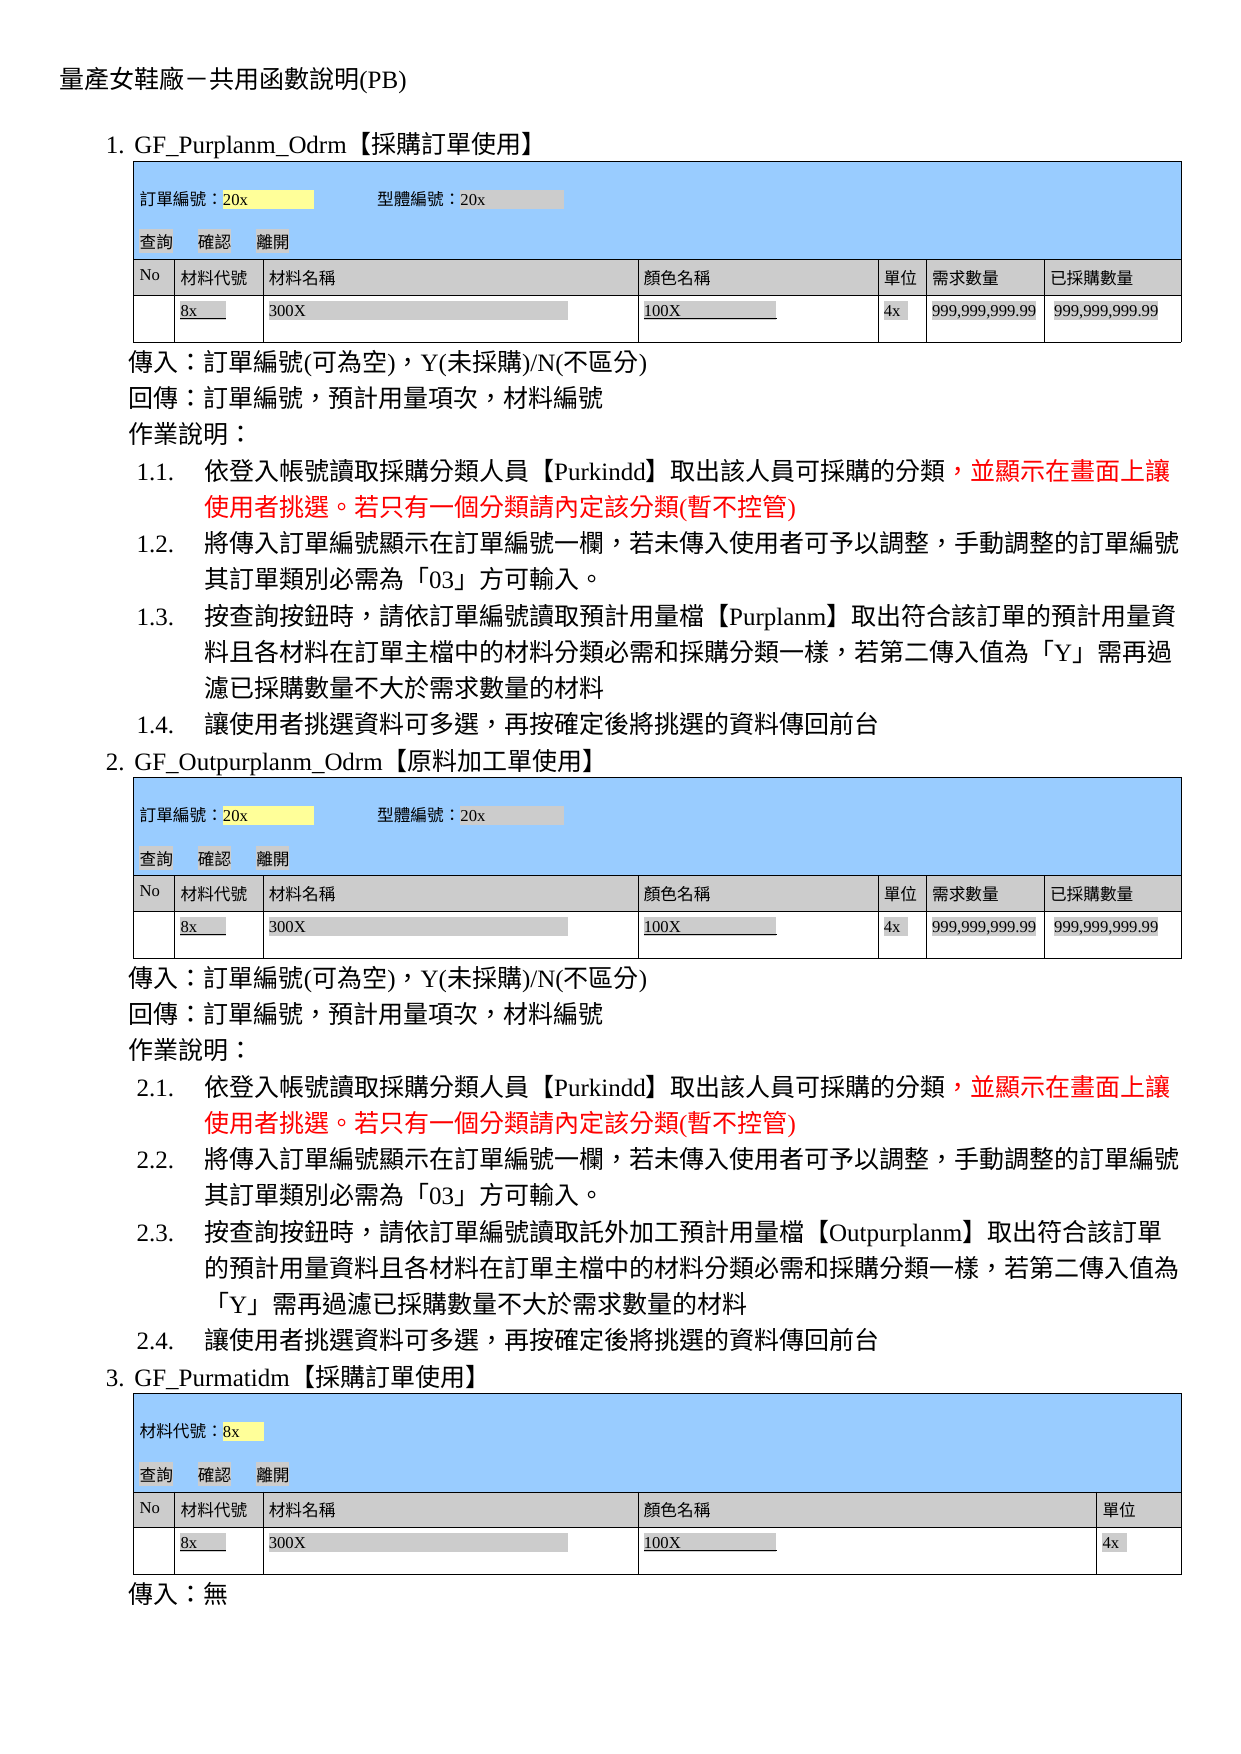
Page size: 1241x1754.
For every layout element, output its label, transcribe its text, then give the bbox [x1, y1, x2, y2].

list 傳入：無 [129, 1574, 1181, 1611]
table_cell 需求數量 [927, 876, 1044, 911]
list 依登入帳號讀取採購分類人員【Purkindd】取出該人員可採購的分類，並顯示在畫面上讓使用者挑選。若只有一個分類請內定該分類(暫不控管) [130, 1067, 1181, 1139]
list 傳入：訂單編號(可為空)，Y(未採購)/N(不區分) [129, 342, 1181, 378]
list 讓使用者挑選資料可多選，再按確定後將挑選的資料傳回前台 [130, 705, 1181, 741]
list 回傳：訂單編號，預計用量項次，材料編號 [129, 378, 1181, 415]
table_cell 300X [264, 296, 638, 342]
table_cell No [134, 1493, 174, 1527]
table_cell 材料代號 [175, 260, 263, 295]
list GF_Purplanm_Odrm【採購訂單使用】 [99, 125, 1181, 161]
table_cell 材料名稱 [264, 1493, 638, 1527]
list 作業說明： [129, 1031, 1181, 1067]
table_cell 8x [175, 296, 263, 342]
table_cell 999,999,999.99 [1045, 912, 1181, 958]
list 將傳入訂單編號顯示在訂單編號一欄，若未傳入使用者可予以調整，手動調整的訂單編號其訂單類別必需為「03」方可輸入。 [130, 523, 1181, 596]
table_cell 單位 [879, 876, 926, 911]
list 讓使用者挑選資料可多選，再按確定後將挑選的資料傳回前台 [130, 1321, 1181, 1357]
list GF_Purmatidm【採購訂單使用】 [99, 1357, 1181, 1393]
table_cell 999,999,999.99 [927, 912, 1044, 958]
table_header 訂單編號：20x 型體編號：20x 查詢 確認 離開 [134, 778, 1181, 875]
table_cell 需求數量 [927, 260, 1044, 295]
table_cell 材料代號 [175, 876, 263, 911]
table_cell 單位 [1097, 1493, 1181, 1527]
table_cell 材料名稱 [264, 260, 638, 295]
list GF_Outpurplanm_Odrm【原料加工單使用】 [99, 741, 1181, 777]
table_cell 300X [264, 1528, 638, 1574]
table_cell 單位 [879, 260, 926, 295]
table_cell No [134, 260, 174, 295]
table_cell 已採購數量 [1045, 260, 1181, 295]
table_cell 8x [175, 1528, 263, 1574]
table_cell 999,999,999.99 [1045, 296, 1181, 342]
table_cell [134, 912, 174, 958]
table_cell 4x [879, 912, 926, 958]
table_cell 材料名稱 [264, 876, 638, 911]
table_cell No [134, 876, 174, 911]
table_cell 材料代號 [175, 1493, 263, 1527]
table_cell 4x [879, 296, 926, 342]
list 將傳入訂單編號顯示在訂單編號一欄，若未傳入使用者可予以調整，手動調整的訂單編號其訂單類別必需為「03」方可輸入。 [130, 1139, 1181, 1212]
list 按查詢按鈕時，請依訂單編號讀取託外加工預計用量檔【Outpurplanm】取出符合該訂單的預計用量資料且各材料在訂單主檔中的材料分類必需和採購分類一樣，若第二傳入值為「Y」需再過濾已採購數量不大於需求數量的材料 [130, 1212, 1181, 1321]
table_cell 顏色名稱 [639, 260, 878, 295]
table_cell [134, 1528, 174, 1574]
table_cell 已採購數量 [1045, 876, 1181, 911]
table_cell [134, 296, 174, 342]
table_cell 999,999,999.99 [927, 296, 1044, 342]
list 作業說明： [129, 415, 1181, 451]
table_cell 顏色名稱 [639, 876, 878, 911]
list 傳入：訂單編號(可為空)，Y(未採購)/N(不區分) [129, 958, 1181, 994]
list 依登入帳號讀取採購分類人員【Purkindd】取出該人員可採購的分類，並顯示在畫面上讓使用者挑選。若只有一個分類請內定該分類(暫不控管) [130, 451, 1181, 523]
list 按查詢按鈕時，請依訂單編號讀取預計用量檔【Purplanm】取出符合該訂單的預計用量資料且各材料在訂單主檔中的材料分類必需和採購分類一樣，若第二傳入值為「Y」需再過濾已採購數量不大於需求數量的材料 [130, 596, 1181, 705]
table_cell 8x [175, 912, 263, 958]
table_cell 顏色名稱 [639, 1493, 1096, 1527]
table_header 訂單編號：20x 型體編號：20x 查詢 確認 離開 [134, 162, 1181, 259]
list 回傳：訂單編號，預計用量項次，材料編號 [129, 994, 1181, 1031]
table_cell 300X [264, 912, 638, 958]
table_cell 100X [639, 912, 878, 958]
table_cell 4x [1097, 1528, 1181, 1574]
table_cell 100X [639, 1528, 1096, 1574]
table_cell 100X [639, 296, 878, 342]
table_header 材料代號：8x 查詢 確認 離開 [134, 1394, 1181, 1492]
